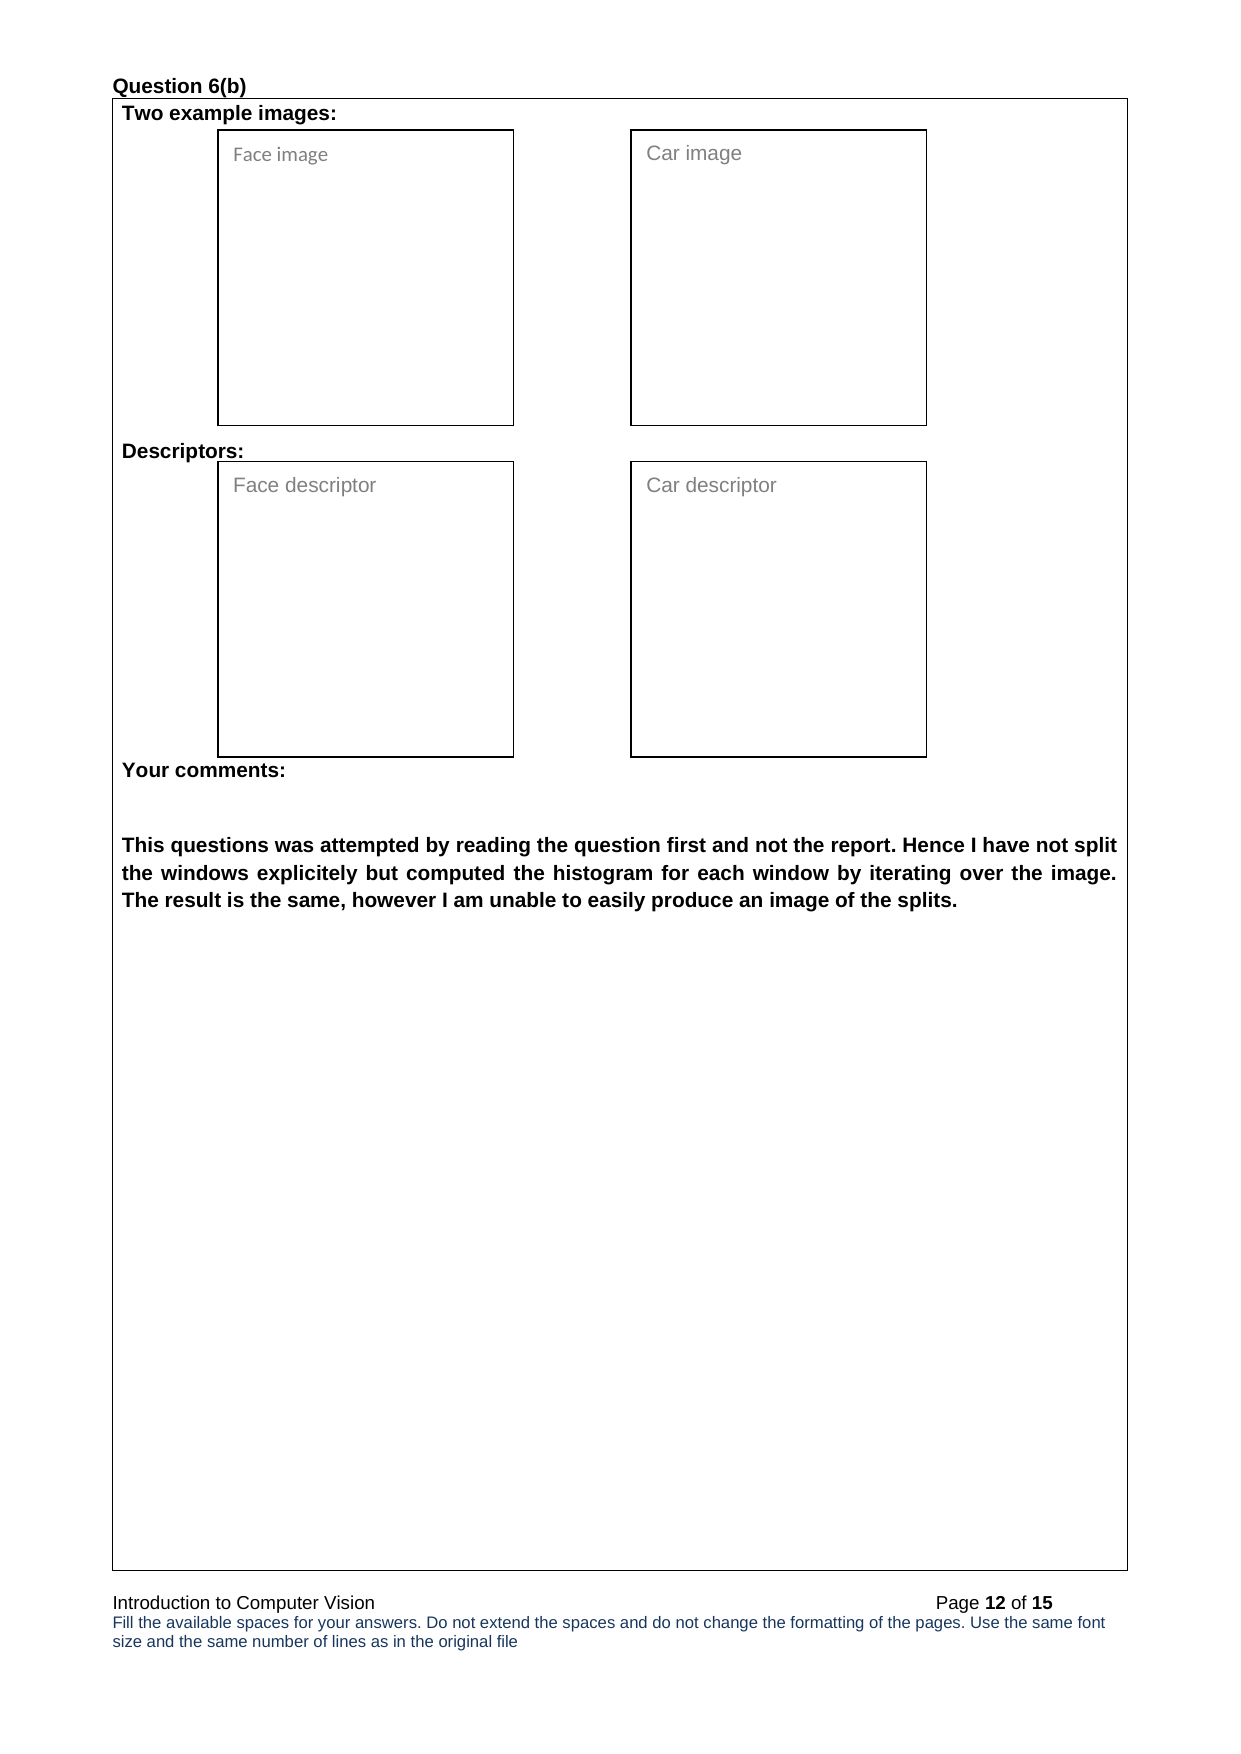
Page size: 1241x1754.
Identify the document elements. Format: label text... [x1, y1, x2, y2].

text Descriptors: [113, 435, 1127, 462]
text This questions was attempted by reading the question first and not the report. Hence I have not split the windows explicitely but computed the histogram for each window by iterating over the image. The result is the same, however I am unable to easily produce an image of the splits. [113, 830, 1127, 912]
text Two example images: [113, 99, 1127, 125]
text Question 6(b) [112, 74, 1128, 98]
text Your comments: [113, 755, 1127, 782]
